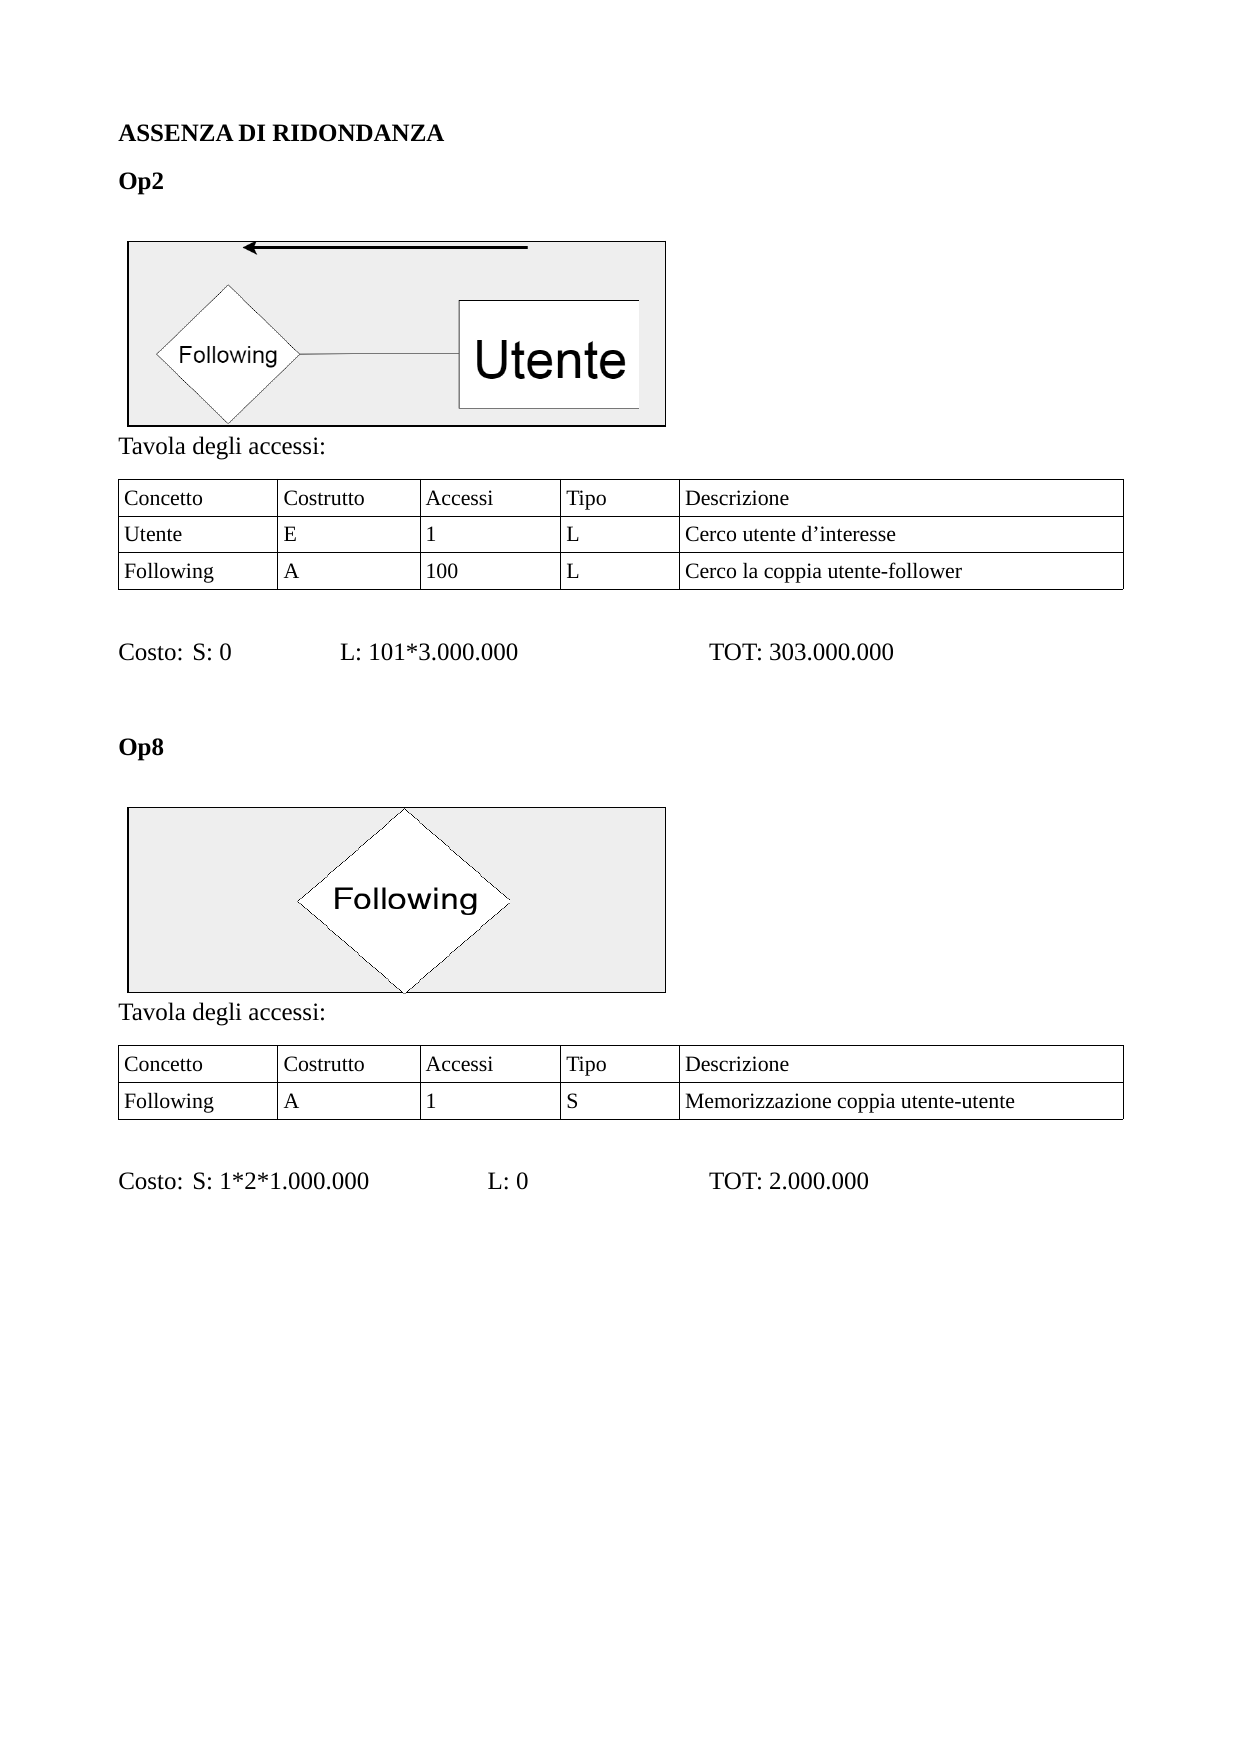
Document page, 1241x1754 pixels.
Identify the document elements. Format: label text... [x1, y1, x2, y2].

picture [156, 242, 639, 424]
table_header Costrutto [278, 1046, 420, 1082]
table_header Tipo [561, 480, 679, 516]
table_cell L [561, 553, 679, 589]
table_cell Utente [119, 517, 277, 552]
text Op2 [118, 166, 1122, 194]
picture [297, 808, 510, 994]
table_header Accessi [421, 480, 560, 516]
table_cell A [278, 553, 420, 589]
table_cell Cerco la coppia utente-follower [680, 553, 1123, 589]
table_header Concetto [119, 1046, 277, 1082]
table_cell Memorizzazione coppia utente-utente [680, 1083, 1123, 1118]
table_cell 1 [421, 1083, 560, 1118]
table_cell Following [119, 1083, 277, 1118]
table_cell Following [119, 553, 277, 589]
text Tavola degli accessi: [118, 213, 1122, 460]
text Costo: S: 0 L: 101*3.000.000 TOT: 303.000.000 [118, 637, 1122, 666]
text ASSENZA DI RIDONDANZA [118, 118, 1122, 147]
table_header Descrizione [680, 480, 1123, 516]
table_header Descrizione [680, 1046, 1123, 1082]
table_cell Cerco utente d’interesse [680, 517, 1123, 552]
text Tavola degli accessi: [118, 779, 1122, 1026]
text Costo: S: 1*2*1.000.000 L: 0 TOT: 2.000.000 [118, 1166, 1122, 1195]
table_cell 100 [421, 553, 560, 589]
table_cell A [278, 1083, 420, 1118]
table_cell S [561, 1083, 679, 1118]
table_header Concetto [119, 480, 277, 516]
table_cell L [561, 517, 679, 552]
text Op8 [118, 732, 1122, 761]
table_header Costrutto [278, 480, 420, 516]
table_cell E [278, 517, 420, 552]
table_header Accessi [421, 1046, 560, 1082]
table_cell 1 [421, 517, 560, 552]
table_header Tipo [561, 1046, 679, 1082]
